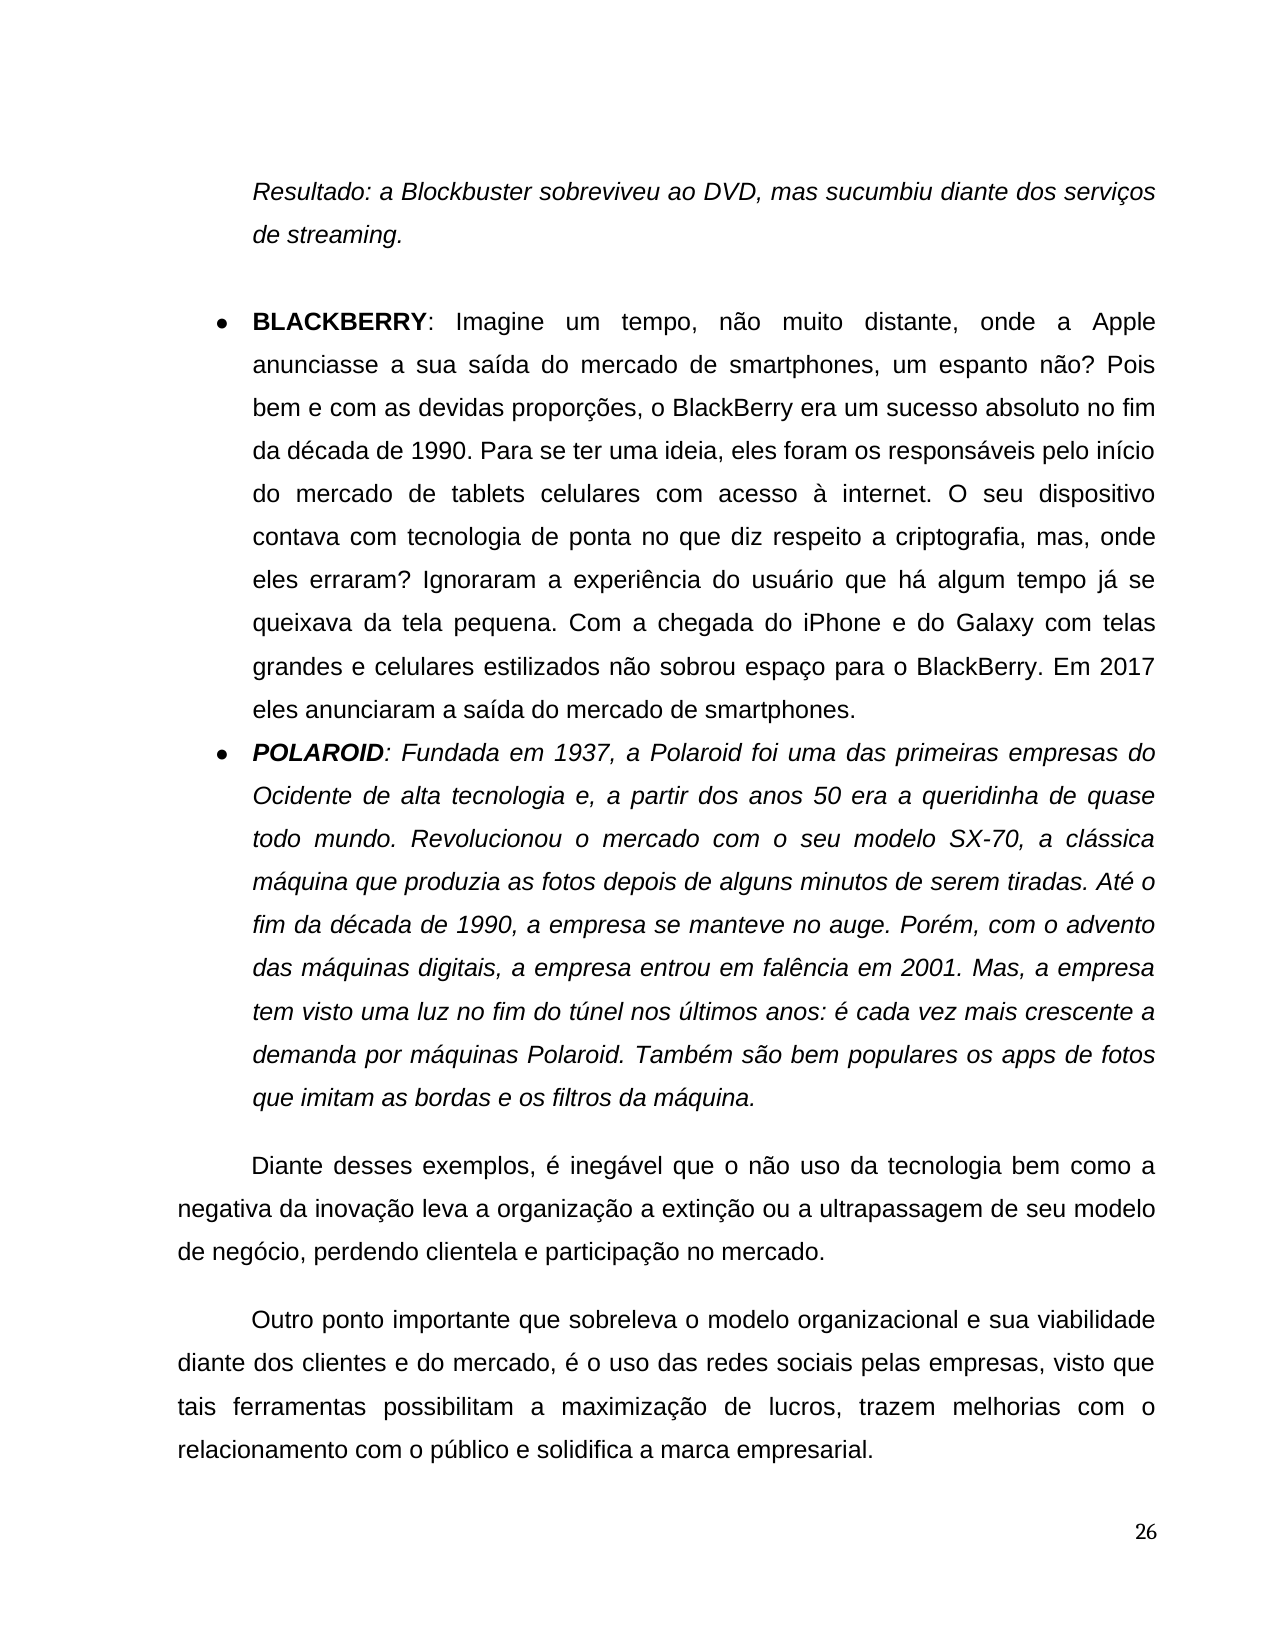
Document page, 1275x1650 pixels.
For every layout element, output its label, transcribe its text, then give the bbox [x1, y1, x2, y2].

list POLAROID: Fundada em 1937, a Polaroid foi uma das primeiras empresas do Ocidente de alta tecnologia e, a partir dos anos 50 era a queridinha de quase todo mundo. Revolucionou o mercado com o seu modelo SX-70, a clássica máquina que produzia as fotos depois de alguns minutos de serem tiradas. Até o fim da década de 1990, a empresa se manteve no auge. Porém, com o advento das máquinas digitais, a empresa entrou em falência em 2001. Mas, a empresa tem visto uma luz no fim do túnel nos últimos anos: é cada vez mais crescente a demanda por máquinas Polaroid. Também são bem populares os apps de fotos que imitam as bordas e os filtros da máquina. [215, 738, 1157, 1112]
list Resultado: a Blockbuster sobreviveu ao DVD, mas sucumbiu diante dos serviços de streaming. [215, 177, 1157, 249]
list BLACKBERRY: Imagine um tempo, não muito distante, onde a Apple anunciasse a sua saída do mercado de smartphones, um espanto não? Pois bem e com as devidas proporções, o BlackBerry era um sucesso absoluto no fim da década de 1990. Para se ter uma ideia, eles foram os responsáveis pelo início do mercado de tablets celulares com acesso à internet. O seu dispositivo contava com tecnologia de ponta no que diz respeito a criptografia, mas, onde eles erraram? Ignoraram a experiência do usuário que há algum tempo já se queixava da tela pequena. Com a chegada do iPhone e do Galaxy com telas grandes e celulares estilizados não sobrou espaço para o BlackBerry. Em 2017 eles anunciaram a saída do mercado de smartphones. [215, 307, 1157, 723]
text Diante desses exemplos, é inegável que o não uso da tecnologia bem como a negativa da inovação leva a organização a extinção ou a ultrapassagem de seu modelo de negócio, perdendo clientela e participação no mercado. [177, 1151, 1157, 1266]
text Outro ponto importante que sobreleva o modelo organizacional e sua viabilidade diante dos clientes e do mercado, é o uso das redes sociais pelas empresas, visto que tais ferramentas possibilitam a maximização de lucros, trazem melhorias com o relacionamento com o público e solidifica a marca empresarial. [177, 1305, 1157, 1463]
